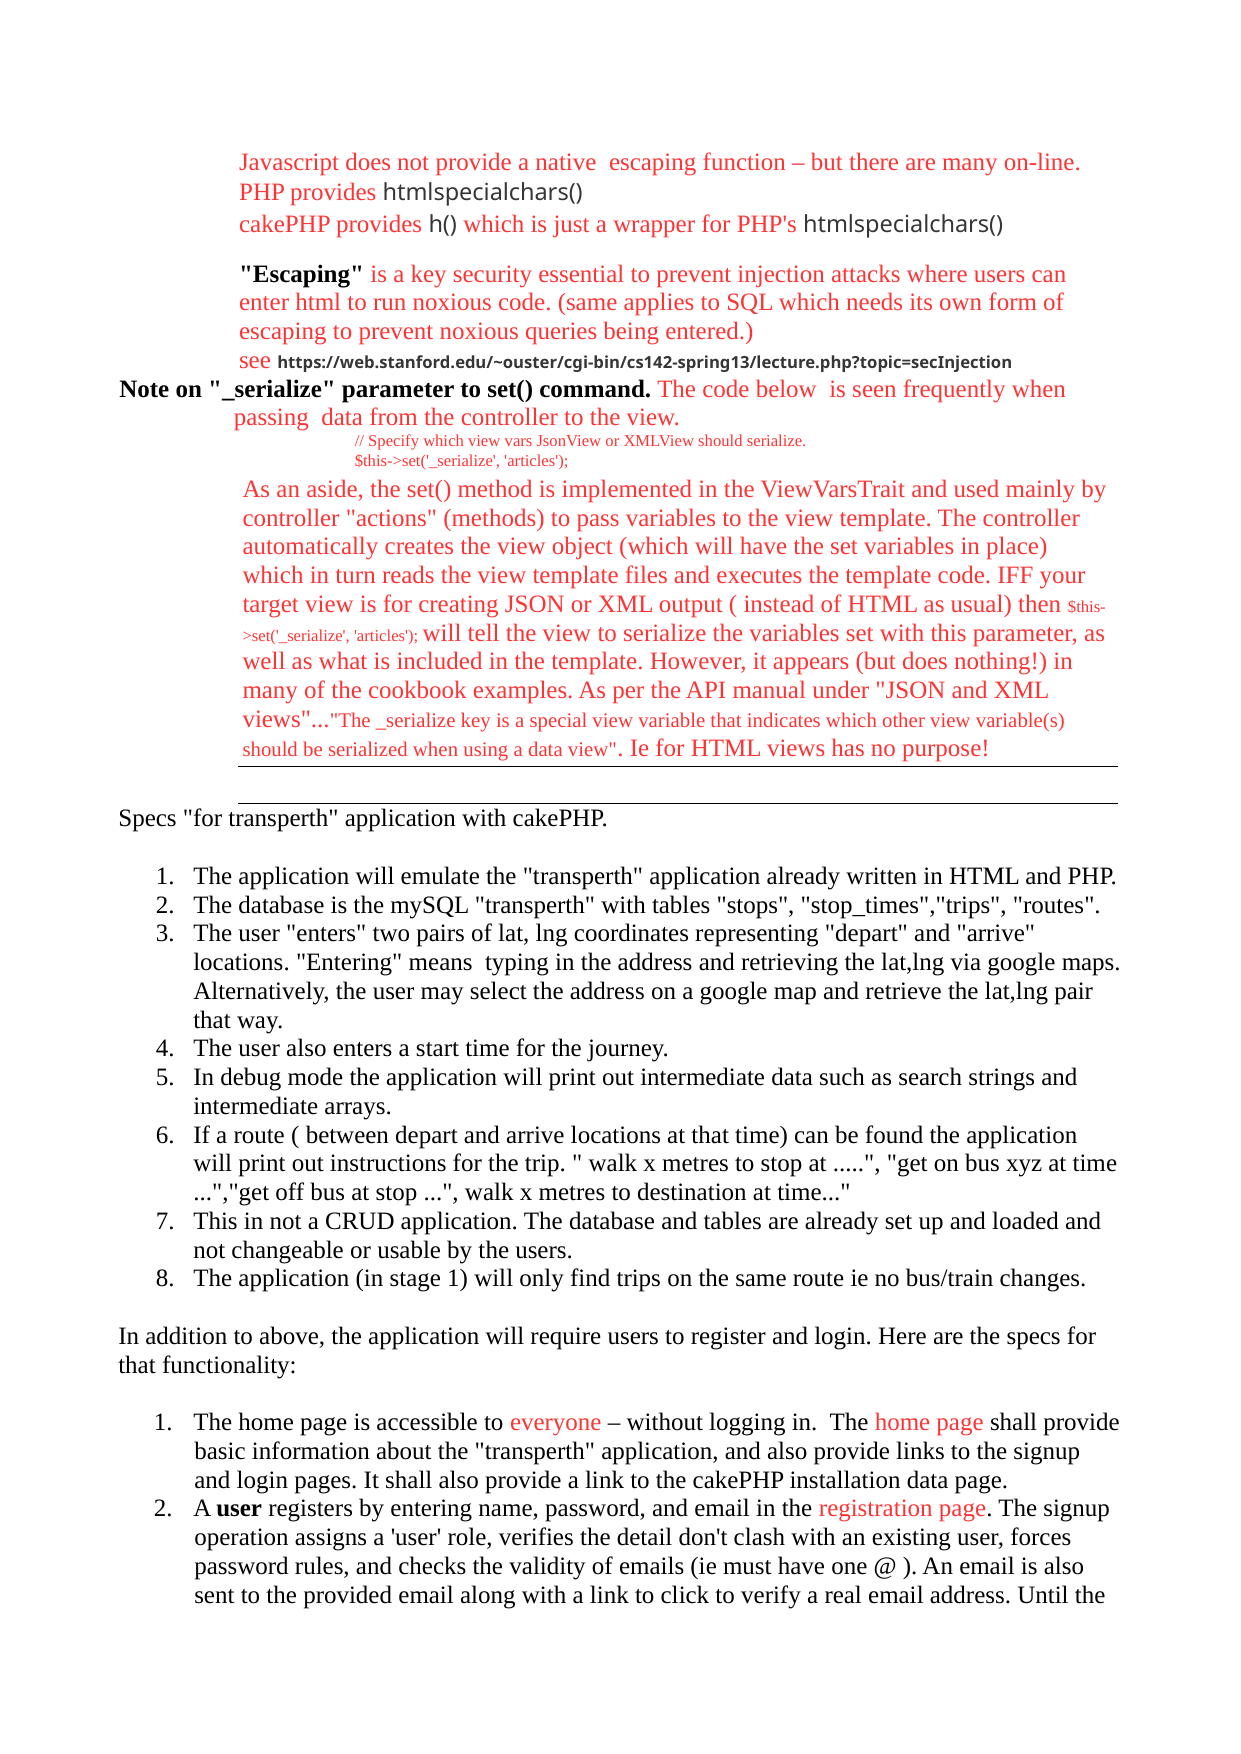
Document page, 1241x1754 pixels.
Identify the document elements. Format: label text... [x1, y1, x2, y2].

list If a route ( between depart and arrive locations at that time) can be found the application will print out instructions for the trip. " walk x metres to stop at .....", "get on bus xyz at time ...","get off bus at stop ...", walk x metres to destination at time..." [156, 1120, 1122, 1206]
text Javascript does not provide a native escaping function – but there are many on-line. [239, 147, 1122, 176]
text // Specify which view vars JsonView or XMLView should serialize. [354, 431, 1122, 450]
text see https://web.stanford.edu/~ouster/cgi-bin/cs142-spring13/lecture.php?topic=secInjection [239, 345, 1122, 374]
list The user also enters a start time for the journey. [156, 1033, 1122, 1062]
list The application (in stage 1) will only find trips on the same route ie no bus/train changes. [156, 1263, 1122, 1292]
list The database is the mySQL "transperth" with tables "stops", "stop_times","trips", "routes". [156, 890, 1122, 918]
list A user registers by entering name, password, and email in the registration page. The signup operation assigns a 'user' role, verifies the detail don't clash with an existing user, forces password rules, and checks the validity of emails (ie must have one @ ). An email is also sent to the provided email along with a link to click to verify a real email address. Until the [153, 1493, 1122, 1608]
list The user "enters" two pairs of lat, lng coordinates representing "depart" and "arrive" locations. "Entering" means typing in the address and retrieving the lat,lng via google maps. Alternatively, the user may select the address on a google map and retrieve the lat,lng pair that way. [156, 918, 1122, 1033]
list The home page is accessible to everyone – without logging in. The home page shall provide basic information about the "transperth" application, and also provide links to the signup and login pages. It shall also provide a link to the cakePHP installation data page. [153, 1407, 1122, 1493]
text In addition to above, the application will require users to register and login. Here are the specs for that functionality: [118, 1321, 1122, 1378]
text PHP provides htmlspecialchars() [239, 176, 1122, 208]
text "Escaping" is a key security essential to prevent injection attacks where users can enter html to run noxious code. (same applies to SQL which needs its own form of escaping to prevent noxious queries being entered.) [239, 259, 1122, 345]
list The application will emulate the "transperth" application already written in HTML and PHP. [156, 861, 1122, 890]
list In debug mode the application will print out intermediate data such as search strings and intermediate arrays. [156, 1062, 1122, 1120]
text As an aside, the set() method is implemented in the ViewVarsTrait and used mainly by controller "actions" (methods) to pass variables to the view template. The controller automatically creates the view object (which will have the set variables in place) which in turn reads the view template files and executes the template code. IFF your target view is for creating JSON or XML output ( instead of HTML as usual) then $this->set('_serialize', 'articles'); will tell the view to serialize the variables set with this parameter, as well as what is included in the template. However, it appears (but does nothing!) in many of the cookbook examples. As per the API manual under "JSON and XML views"..."The _serialize key is a special view variable that indicates which other view variable(s) should be serialized when using a data view". Ie for HTML views has no purpose! [238, 469, 1118, 766]
text $this->set('_serialize', 'articles'); [354, 450, 1122, 469]
text Specs "for transperth" application with cakePHP. [118, 803, 1122, 832]
text Note on "_serialize" parameter to set() command. The code below is seen frequently when passing data from the controller to the view. [119, 374, 1122, 431]
list This in not a CRUD application. The database and tables are already set up and loaded and not changeable or usable by the users. [156, 1206, 1122, 1263]
text cakePHP provides h() which is just a wrapper for PHP's htmlspecialchars() [239, 208, 1122, 239]
